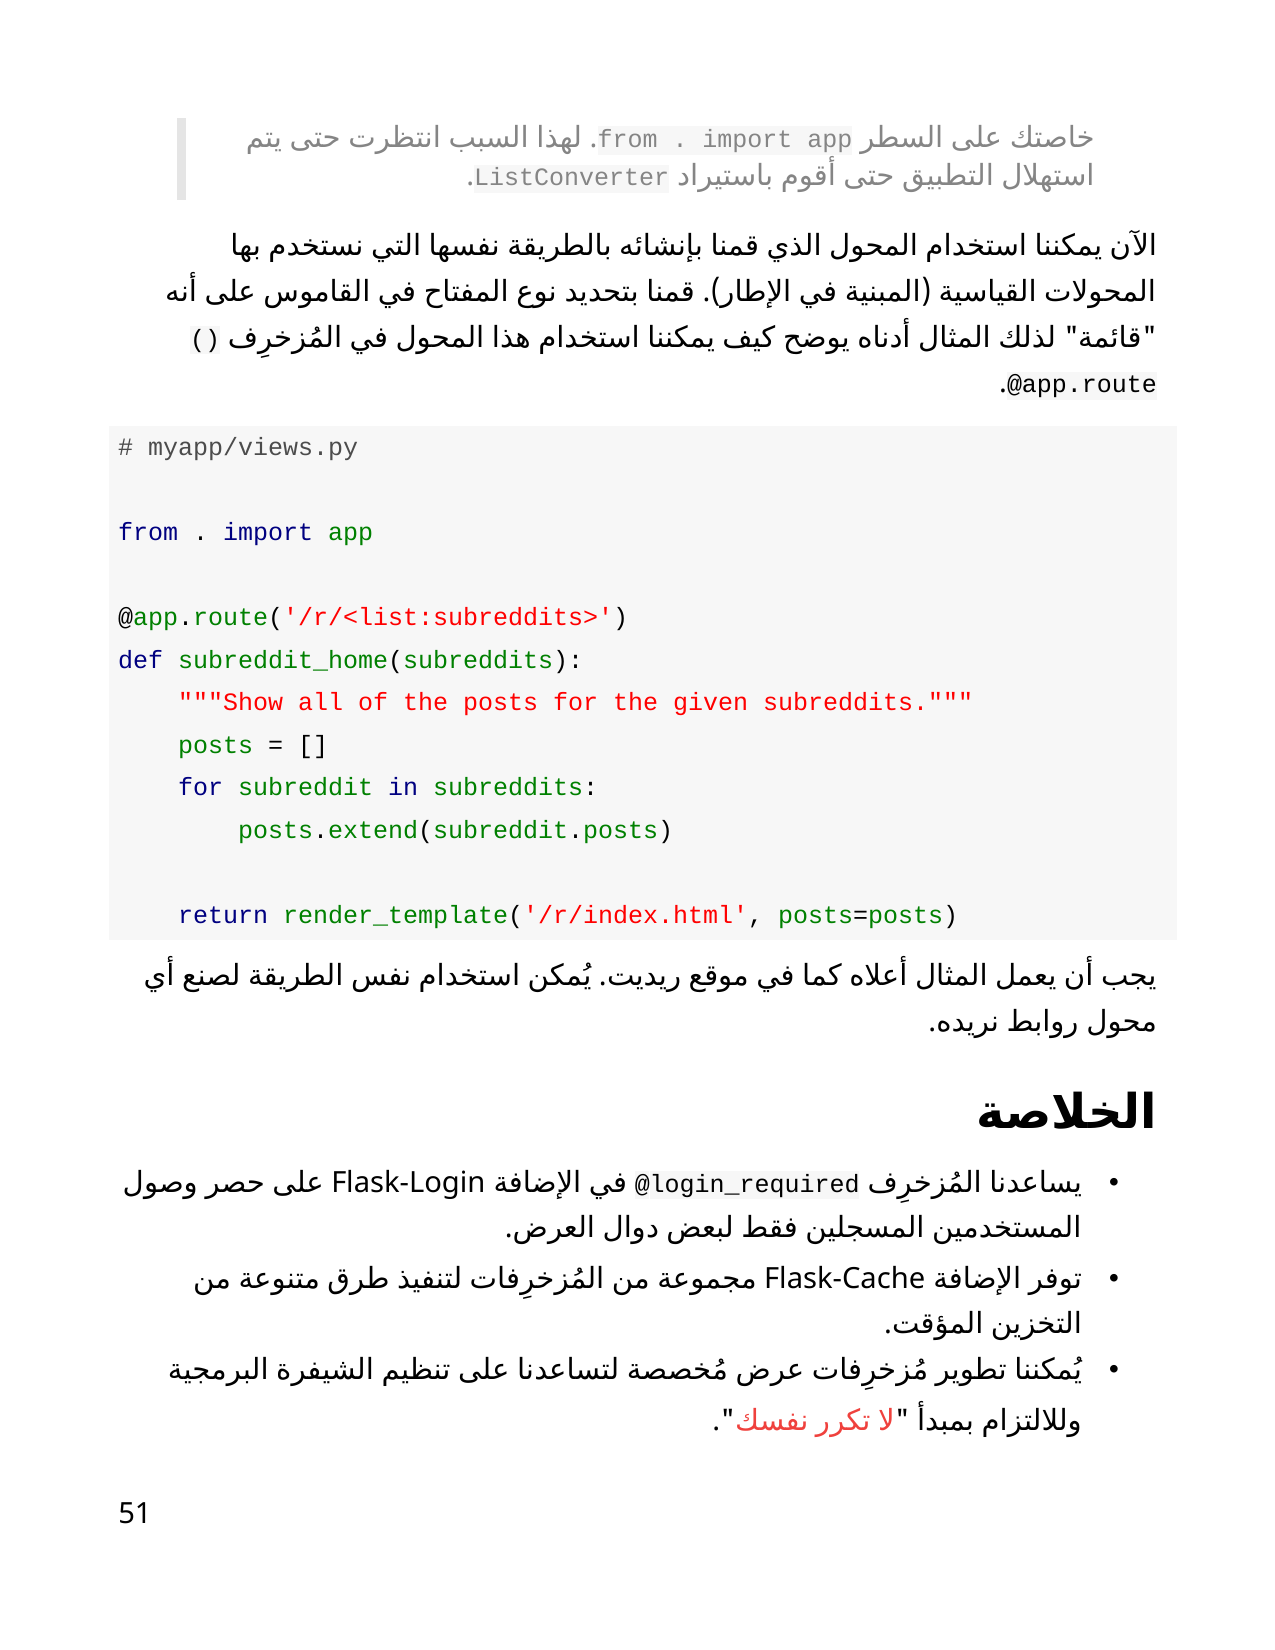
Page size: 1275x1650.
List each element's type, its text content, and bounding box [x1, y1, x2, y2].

text posts = [] [118, 732, 1168, 761]
list يُمكننا تطوير مُزخرِفات عرض مُخصصة لتساعدنا على تنظيم الشيفرة البرمجية وللالتزام بمبدأ "لا تكرر نفسك". [118, 1353, 1119, 1442]
text posts.extend(subreddit.posts) [118, 817, 1168, 846]
text اﻵن يمكننا استخدام المحول الذي قمنا بإنشائه بالطريقة نفسها التي نستخدم بها المحولات القياسية (المبنية في الإطار). قمنا بتحديد نوع المفتاح في القاموس على أنه "قائمة" لذلك المثال أدناه يوضح كيف يمكننا استخدام هذا المحول في المُزخرِف ()app.route@. [118, 230, 1157, 404]
list توفر الإضافة Flask-Cache مجموعة من المُزخرِفات لتنفيذ طرق متنوعة من التخزين المؤقت. [118, 1257, 1119, 1346]
text for subreddit in subreddits: [118, 775, 1168, 803]
text ملاحظة هناك احتمالية للوقوع ببعض مشاكل الاستيراد الحلقية إذا احتوى ملف util خاصتك على السطر from . import app. لهذا السبب انتظرت حتى يتم استهلال التطبيق حتى أقوم باستيراد ListConverter. [186, 118, 1098, 200]
text يجب أن يعمل المثال أعلاه كما في موقع ريديت. يُمكن استخدام نفس الطريقة لصنع أي محول روابط نريده. [118, 940, 1157, 1043]
list يساعدنا المُزخرِف login_required@ في الإضافة Flask-Login على حصر وصول المستخدمين المسجلين فقط لبعض دوال العرض. [118, 1161, 1119, 1249]
subtitle الخلاصة [118, 1086, 1157, 1148]
text """Show all of the posts for the given subreddits.""" [118, 690, 1168, 718]
text from . import app [118, 520, 1168, 548]
text def subreddit_home(subreddits): [118, 647, 1168, 676]
text return render_template('/r/index.html', posts=posts) [118, 902, 1168, 931]
text # myapp/views.py [118, 435, 1168, 463]
text @app.route('/r/<list:subreddits>') [118, 605, 1168, 633]
